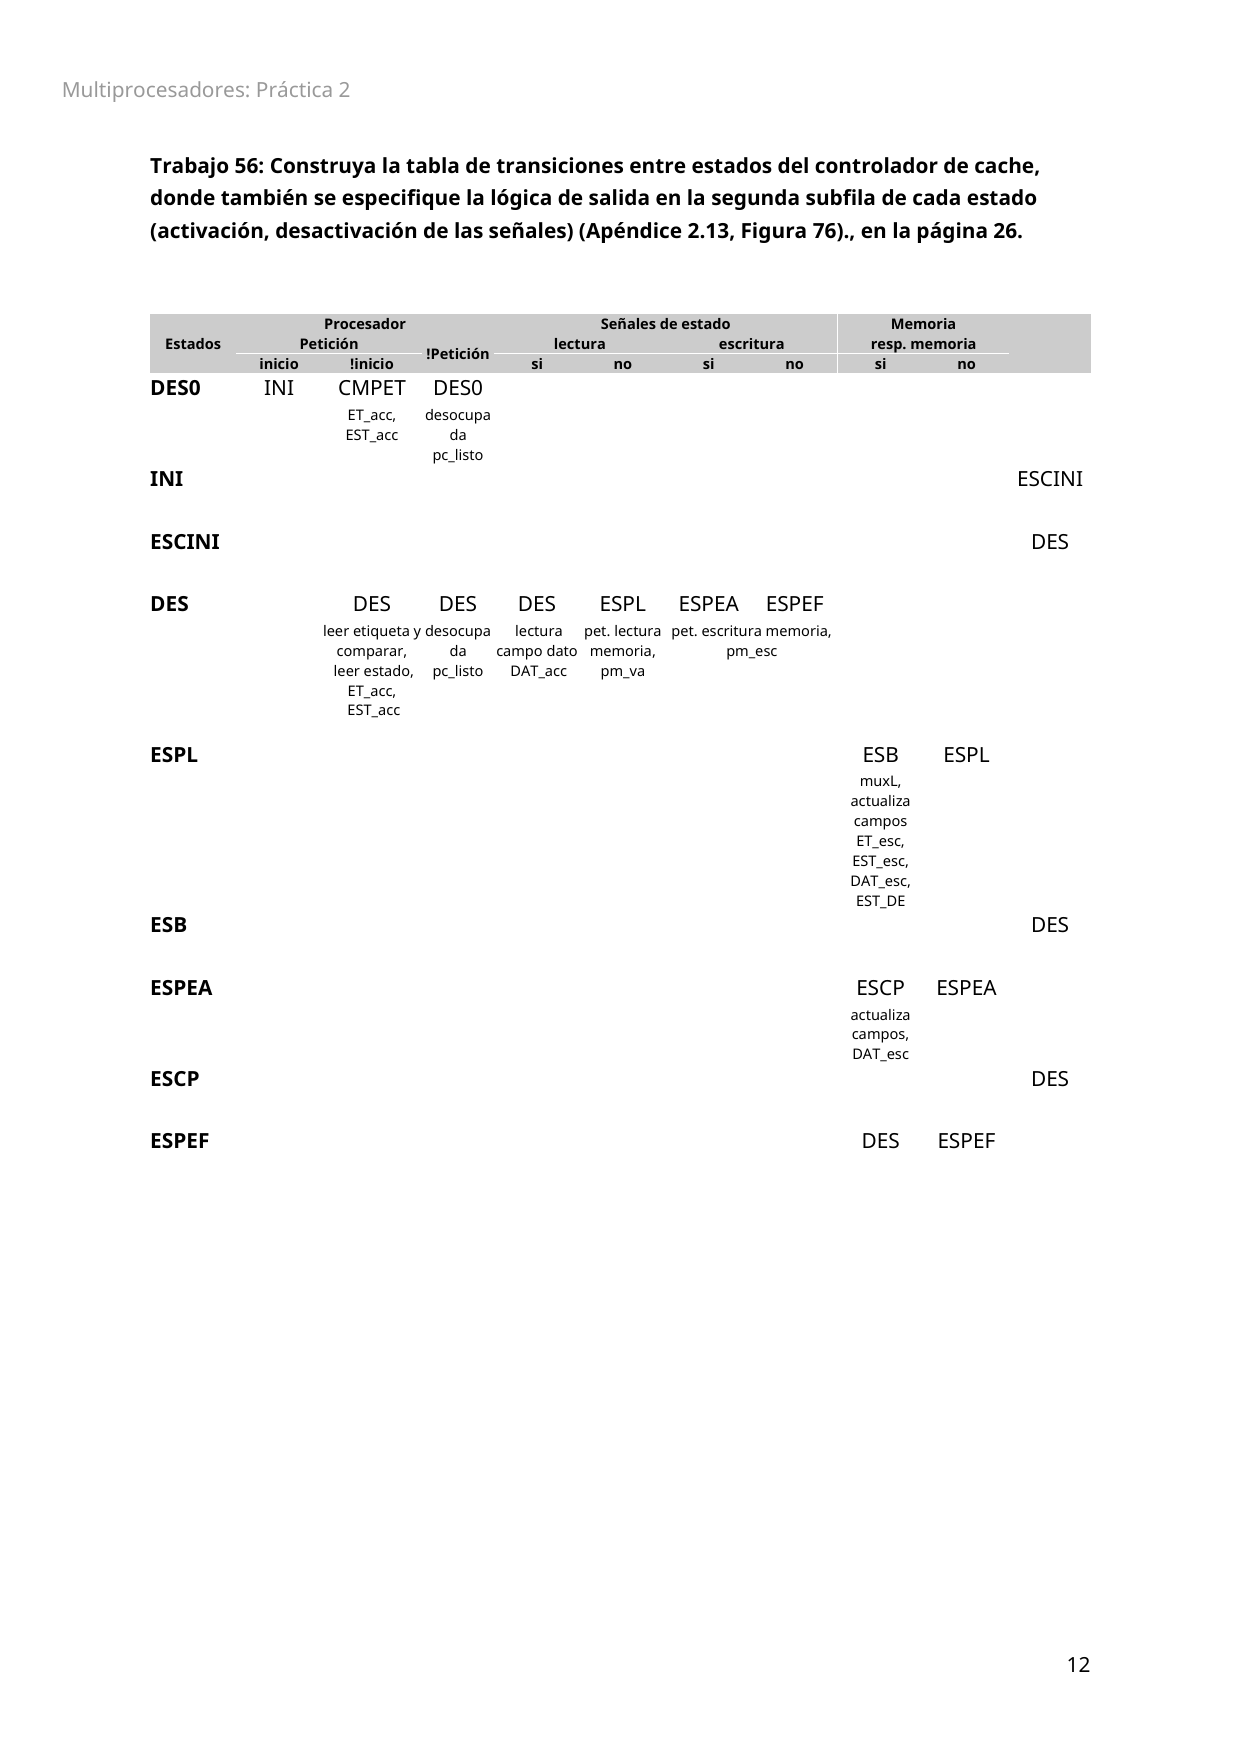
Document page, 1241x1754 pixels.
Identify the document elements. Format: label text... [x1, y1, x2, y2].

table_cell [580, 527, 666, 558]
table_cell [580, 771, 666, 911]
table_cell [751, 1126, 837, 1158]
table_cell [422, 558, 494, 589]
table_cell [236, 1158, 322, 1189]
table_cell ESPL [580, 589, 666, 621]
table_cell [666, 942, 751, 973]
table_cell [322, 1158, 422, 1189]
table_cell [580, 496, 666, 527]
table_cell [1009, 942, 1091, 973]
table_cell [751, 527, 837, 558]
table_cell ESPEF [150, 1126, 236, 1189]
table_cell [923, 942, 1009, 973]
table_cell [236, 621, 322, 740]
table_cell [422, 942, 494, 973]
table_cell [666, 1064, 751, 1095]
table_header Estados [150, 314, 236, 373]
table_cell [580, 942, 666, 973]
table_cell DES [838, 1126, 923, 1158]
table_cell [580, 374, 666, 405]
table_cell [236, 527, 322, 558]
table_cell [751, 496, 837, 527]
table_cell si [838, 354, 923, 373]
table_cell ESPL [150, 740, 236, 911]
table_cell [838, 464, 923, 496]
table_cell DES [494, 589, 580, 621]
table_cell Petición [236, 334, 422, 353]
table_cell muxL, actualiza campos ET_esc, EST_esc, DAT_esc, EST_DE [838, 771, 923, 911]
table_cell pet. escritura memoria, pm_esc [666, 621, 837, 740]
table_cell [494, 558, 580, 589]
table_cell [838, 527, 923, 558]
table_cell [666, 527, 751, 558]
table_cell [580, 1064, 666, 1095]
table_cell [236, 771, 322, 911]
text Trabajo 56: Construya la tabla de transiciones entre estados del controlador de cache, donde también se especifique la lógica de salida en la segunda subfila de cada estado (activación, desactivación de las señales) (Apéndice 2.13, Figura 76)., en la página 26. [150, 151, 1090, 244]
table_cell [923, 1004, 1009, 1064]
table_cell [322, 558, 422, 589]
table_cell [666, 740, 751, 771]
table_cell [751, 1064, 837, 1095]
table_cell [236, 1126, 322, 1158]
table_cell DES0 [422, 374, 494, 405]
table_cell [666, 1158, 751, 1189]
table_cell DES0 [150, 374, 236, 464]
table_cell [838, 1158, 923, 1189]
table_cell [1009, 374, 1091, 405]
table_cell [236, 405, 322, 464]
table_cell [236, 1095, 322, 1126]
table_cell [751, 1095, 837, 1126]
table_cell [422, 527, 494, 558]
table_cell [751, 374, 837, 405]
table_cell no [923, 354, 1009, 373]
table_cell [580, 1126, 666, 1158]
table_cell [666, 374, 751, 405]
table_cell [838, 374, 923, 405]
table_cell [751, 1158, 837, 1189]
table_cell [666, 911, 751, 942]
table_cell no [751, 354, 837, 373]
table_cell [580, 740, 666, 771]
table_cell DES [1009, 911, 1091, 942]
table_cell [494, 1004, 580, 1064]
table_cell [422, 1004, 494, 1064]
table_cell [236, 973, 322, 1004]
table_cell [236, 1064, 322, 1095]
table_cell lectura campo dato DAT_acc [494, 621, 580, 740]
table_cell [494, 1158, 580, 1189]
table_cell [236, 464, 322, 496]
table_cell [322, 496, 422, 527]
table_cell [751, 771, 837, 911]
table_cell [1009, 1004, 1091, 1064]
table_header Memoria [838, 314, 1009, 334]
table_cell [923, 589, 1009, 621]
table_cell [494, 740, 580, 771]
table_cell ESCP [150, 1064, 236, 1126]
table_cell pet. lectura memoria, pm_va [580, 621, 666, 740]
table_cell desocupada pc_listo [422, 621, 494, 740]
table_cell [751, 942, 837, 973]
table_cell [666, 1126, 751, 1158]
table_cell DES [1009, 527, 1091, 558]
table_cell [838, 589, 923, 621]
table_cell ESCP [838, 973, 923, 1004]
table_cell [1009, 405, 1091, 464]
table_cell [923, 374, 1009, 405]
table_cell ESB [838, 740, 923, 771]
table_cell [494, 464, 580, 496]
table_cell [422, 1095, 494, 1126]
table_cell [580, 973, 666, 1004]
table_cell [751, 1004, 837, 1064]
table_cell [494, 405, 580, 464]
table_cell ESCINI [150, 527, 236, 589]
table_cell [1009, 1095, 1091, 1126]
table_cell [666, 1004, 751, 1064]
table_cell [236, 911, 322, 942]
table_cell DES [1009, 1064, 1091, 1095]
table_cell [751, 973, 837, 1004]
table_cell [751, 558, 837, 589]
table_cell [422, 1064, 494, 1095]
table_cell ESPEF [751, 589, 837, 621]
table_cell no [580, 354, 666, 373]
table_cell si [494, 354, 580, 373]
table_cell ESCINI [1009, 464, 1091, 496]
table_cell [1009, 771, 1091, 911]
table_cell desocupada pc_listo [422, 405, 494, 464]
table_cell [236, 740, 322, 771]
table_cell [838, 911, 923, 942]
table_cell [322, 464, 422, 496]
table_cell [923, 911, 1009, 942]
table_cell [923, 1064, 1009, 1095]
table_cell [923, 558, 1009, 589]
table_cell [322, 1004, 422, 1064]
table_cell [1009, 1158, 1091, 1189]
table_cell [494, 496, 580, 527]
table_cell [1009, 973, 1091, 1004]
table_cell [580, 558, 666, 589]
table_cell CMPET [322, 374, 422, 405]
table_cell ET_acc, EST_acc [322, 405, 422, 464]
table_cell !Petición [422, 334, 494, 373]
table_cell [494, 771, 580, 911]
table_cell [580, 464, 666, 496]
table_cell escritura [666, 334, 837, 353]
table_cell [494, 911, 580, 942]
table_cell [494, 1126, 580, 1158]
table_cell [236, 1004, 322, 1064]
table_cell [923, 496, 1009, 527]
table_cell [236, 942, 322, 973]
table_cell [838, 1064, 923, 1095]
table_cell [751, 464, 837, 496]
table_cell [494, 1095, 580, 1126]
table_cell [494, 942, 580, 973]
table_cell [580, 1095, 666, 1126]
table_cell lectura [494, 334, 666, 353]
table_cell [322, 1095, 422, 1126]
table_cell [422, 973, 494, 1004]
table_cell [923, 527, 1009, 558]
table_cell si [666, 354, 751, 373]
table_cell [838, 496, 923, 527]
table_cell [751, 405, 837, 464]
table_cell [923, 464, 1009, 496]
table_cell [422, 464, 494, 496]
table_cell [422, 911, 494, 942]
table_cell [322, 1064, 422, 1095]
table_cell DES [322, 589, 422, 621]
table_cell [1009, 558, 1091, 589]
table_cell [494, 1064, 580, 1095]
table_cell DES [150, 589, 236, 740]
table_cell [494, 527, 580, 558]
table_cell [838, 558, 923, 589]
table_cell [422, 1126, 494, 1158]
table_cell INI [150, 464, 236, 527]
table_cell [322, 740, 422, 771]
table_cell [666, 973, 751, 1004]
table_cell leer etiqueta y comparar, leer estado, ET_acc, EST_acc [322, 621, 422, 740]
table_cell inicio [236, 354, 322, 373]
table_cell [666, 464, 751, 496]
table_cell INI [236, 374, 322, 405]
table_cell [494, 973, 580, 1004]
table_cell [422, 771, 494, 911]
table_cell [322, 1126, 422, 1158]
table_cell [923, 1158, 1009, 1189]
table_cell actualiza campos, DAT_esc [838, 1004, 923, 1064]
table_header Procesador [236, 314, 494, 334]
table_cell [838, 405, 923, 464]
table_cell DES [422, 589, 494, 621]
table_header [1009, 314, 1091, 373]
table_cell [322, 911, 422, 942]
table_cell resp. memoria [838, 334, 1009, 353]
table_cell [666, 405, 751, 464]
table_cell [751, 740, 837, 771]
table_cell [236, 496, 322, 527]
table_cell [1009, 496, 1091, 527]
table_cell !inicio [322, 354, 422, 373]
table_cell [322, 973, 422, 1004]
table_cell ESPEA [150, 973, 236, 1064]
table_cell ESB [150, 911, 236, 973]
table_cell [422, 496, 494, 527]
table_cell [422, 1158, 494, 1189]
table_cell [580, 405, 666, 464]
table_cell [322, 771, 422, 911]
table_cell ESPL [923, 740, 1009, 771]
table_cell [236, 589, 322, 621]
table_cell [751, 911, 837, 942]
table_cell ESPEA [923, 973, 1009, 1004]
table_cell [580, 1004, 666, 1064]
table_cell [838, 621, 923, 740]
table_cell [322, 527, 422, 558]
table_cell [580, 1158, 666, 1189]
table_cell [838, 1095, 923, 1126]
table_cell [580, 911, 666, 942]
table_cell [1009, 589, 1091, 621]
table_cell ESPEF [923, 1126, 1009, 1158]
table_header Señales de estado [494, 314, 837, 334]
table_cell [923, 1095, 1009, 1126]
table_cell [1009, 740, 1091, 771]
table_cell [666, 1095, 751, 1126]
table_cell [666, 558, 751, 589]
table_cell [923, 771, 1009, 911]
table_cell [322, 942, 422, 973]
table_cell [236, 558, 322, 589]
table_cell [666, 771, 751, 911]
table_cell [838, 942, 923, 973]
table_cell [494, 374, 580, 405]
table_cell [1009, 1126, 1091, 1158]
table_cell [923, 405, 1009, 464]
table_cell [1009, 621, 1091, 740]
table_cell ESPEA [666, 589, 751, 621]
table_cell [666, 496, 751, 527]
table_cell [422, 740, 494, 771]
table_cell [923, 621, 1009, 740]
